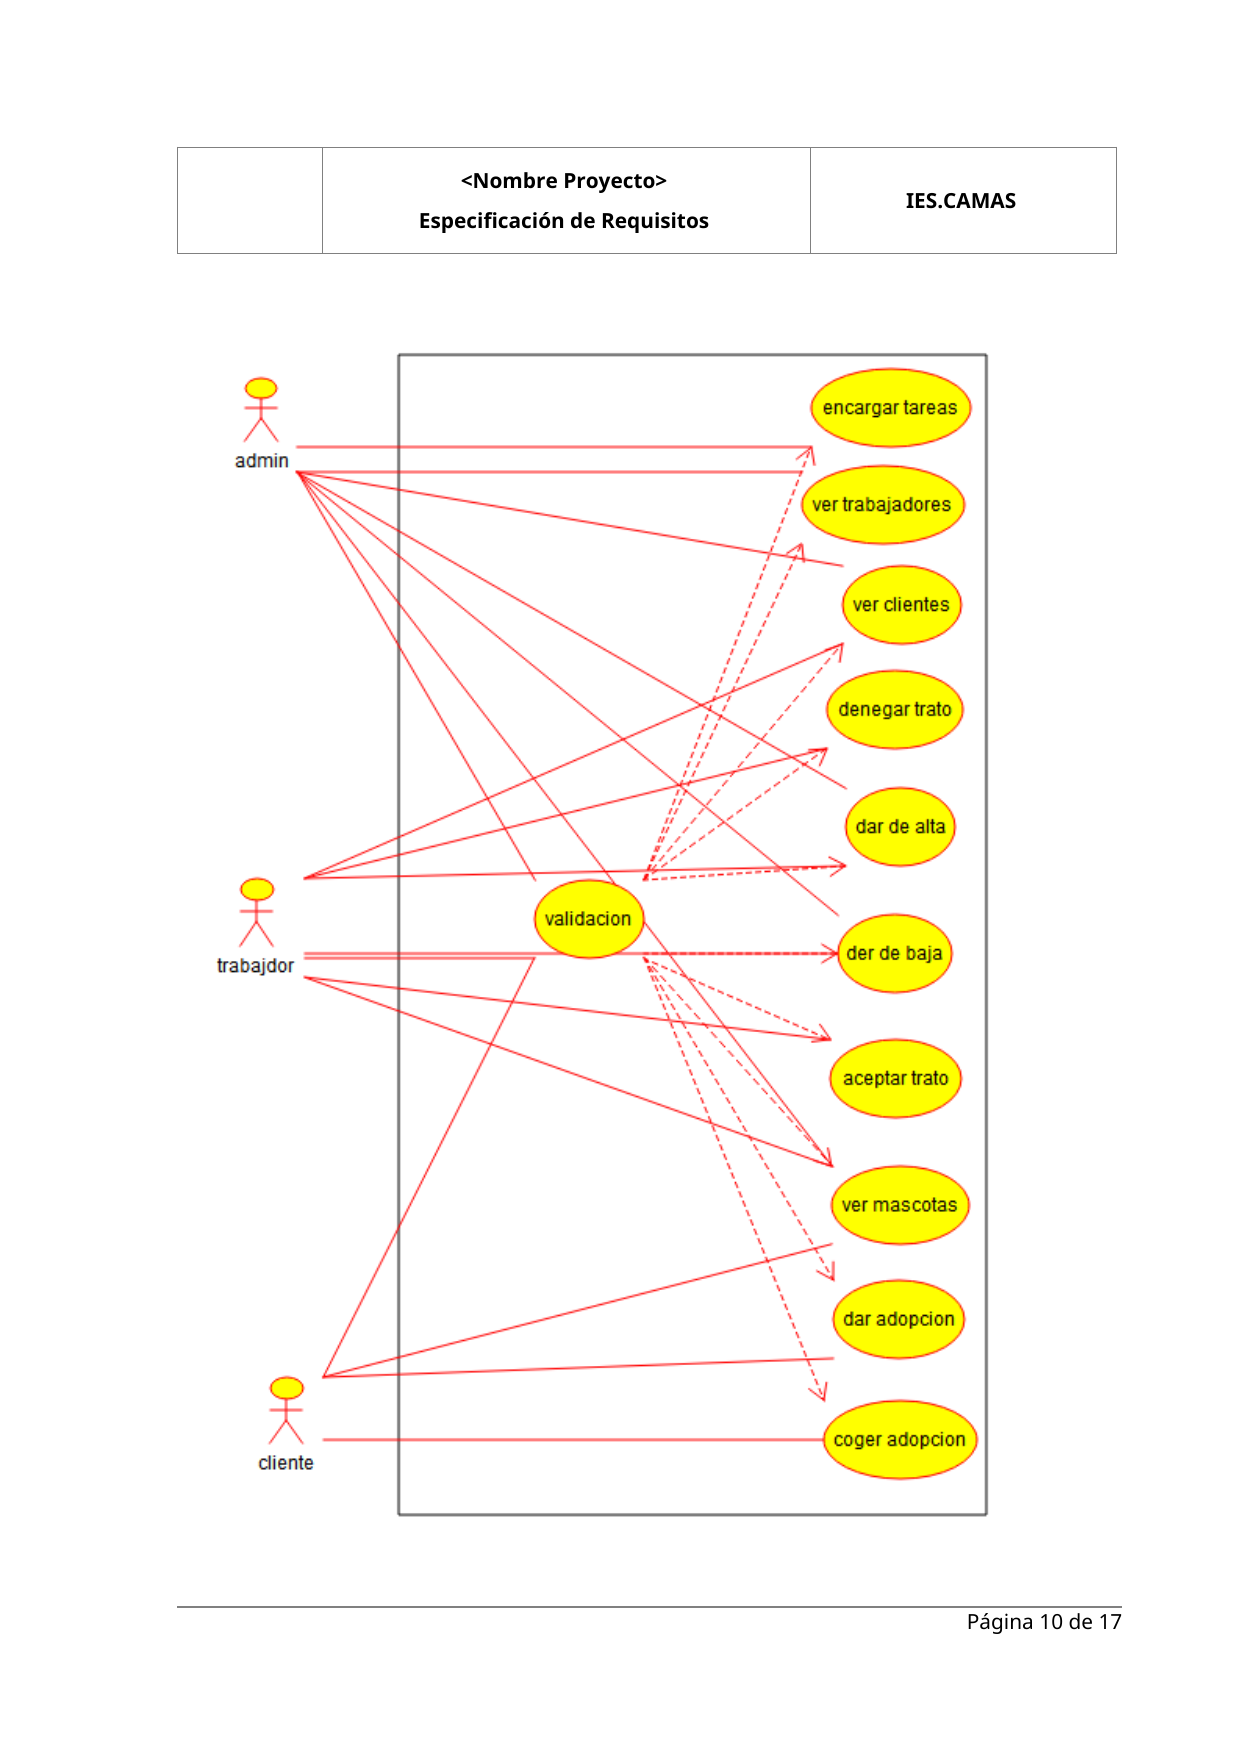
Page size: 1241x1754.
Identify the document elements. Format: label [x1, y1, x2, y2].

picture [177, 305, 1032, 1562]
